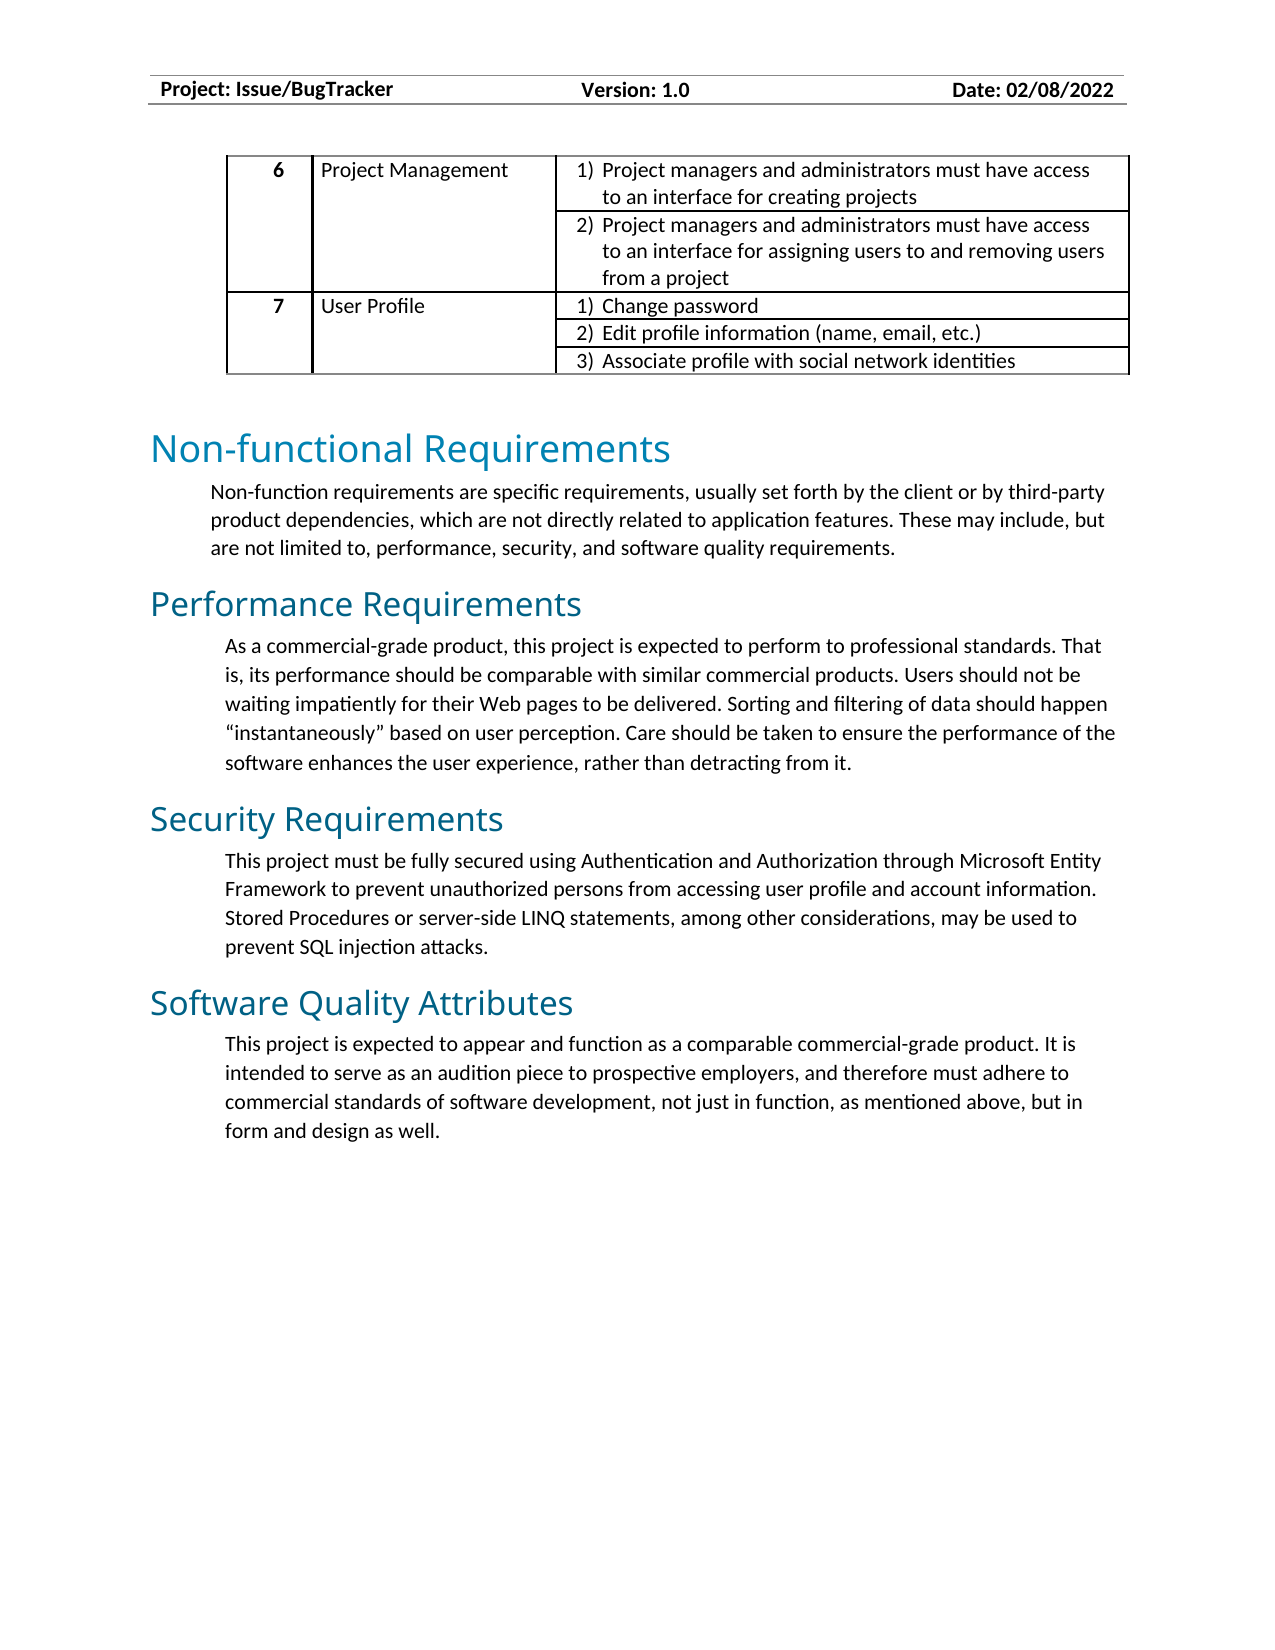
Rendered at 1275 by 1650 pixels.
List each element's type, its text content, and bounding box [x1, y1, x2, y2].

table_cell [314, 237, 555, 264]
table_cell to an interface for creating projects [594, 183, 935, 209]
table_cell 1) [557, 157, 594, 182]
text Non-functional Requirements [150, 422, 1127, 473]
table_cell Project managers and administrators must have access [594, 212, 1128, 237]
table_cell [228, 346, 311, 373]
table_cell Change password [594, 293, 935, 318]
table_cell [148, 264, 226, 291]
table_cell [228, 183, 311, 209]
text Non-function requirements are specific requirements, usually set forth by the client or by third-party product dependencies, which are not directly related to application features. These may include, but are not limited to, performance, security, and software quality requirements. [210, 478, 1106, 561]
table_cell Project Management [314, 157, 555, 182]
table_cell [557, 183, 594, 209]
text Performance Requirements [150, 581, 1127, 626]
table_cell Edit profile information (name, email, etc.) [594, 320, 1128, 346]
text This project is expected to appear and function as a comparable commercial-grade product. It is intended to serve as an audition piece to prospective employers, and therefore must adhere to commercial standards of software development, not just in function, as mentioned above, but in form and design as well. [225, 1031, 1083, 1143]
table_cell to an interface for assigning users to and removing users [594, 237, 1128, 264]
table_cell [228, 210, 311, 237]
table_cell from a project [594, 264, 935, 291]
text Security Requirements [150, 796, 1127, 841]
table_cell [557, 237, 594, 264]
text As a commercial-grade product, this project is expected to perform to professional standards. That is, its performance should be comparable with similar commercial products. Users should not be waiting impatiently for their Web pages to be delivered. Sorting and filtering of data should happen “instantaneously” based on user perception. Care should be taken to ensure the performance of the software enhances the user experience, rather than detracting from it. [225, 632, 1117, 776]
table_cell [148, 105, 227, 155]
table_cell [314, 210, 555, 237]
table_cell [935, 293, 1128, 318]
table_cell [935, 264, 1128, 291]
table_cell 2) [557, 212, 594, 237]
table_cell [556, 105, 594, 155]
text This project must be fully secured using Authentication and Authorization through Microsoft Entity Framework to prevent unauthorized persons from accessing user profile and account information. Stored Procedures or server-side LINQ statements, among other considerations, may be used to prevent SQL injection attacks. [225, 847, 1102, 960]
table_cell [148, 346, 226, 373]
table_cell [594, 103, 1129, 155]
table_cell [314, 318, 555, 346]
table_cell [148, 210, 226, 237]
table_cell 7 [228, 293, 311, 318]
table_cell 2) [557, 320, 594, 346]
table_header Version: 1.0 [556, 76, 935, 102]
table_header Project: Issue/BugTracker [148, 76, 556, 102]
table_cell [935, 183, 1128, 209]
table_cell [148, 318, 226, 346]
table_cell Project managers and administrators must have access [594, 157, 1128, 182]
table_header Date: 02/08/2022 [935, 76, 1129, 102]
table_cell [228, 318, 311, 346]
table_cell [227, 105, 312, 155]
table_cell Associate profile with social network identities [594, 348, 1128, 373]
table_cell [313, 105, 556, 155]
text Software Quality Attributes [150, 980, 1127, 1025]
table_cell 6 [228, 157, 311, 182]
table_cell [148, 291, 226, 318]
table_cell 3) [557, 348, 594, 373]
table_cell [148, 237, 226, 264]
table_cell [314, 264, 555, 291]
table_cell [148, 155, 226, 182]
table_cell [314, 346, 555, 373]
table_cell [148, 183, 226, 209]
table_cell [228, 264, 311, 291]
table_cell 1) [557, 293, 594, 318]
table_cell [314, 183, 555, 209]
table_cell [557, 264, 594, 291]
table_cell [228, 237, 311, 264]
table_cell User Profile [314, 293, 555, 318]
